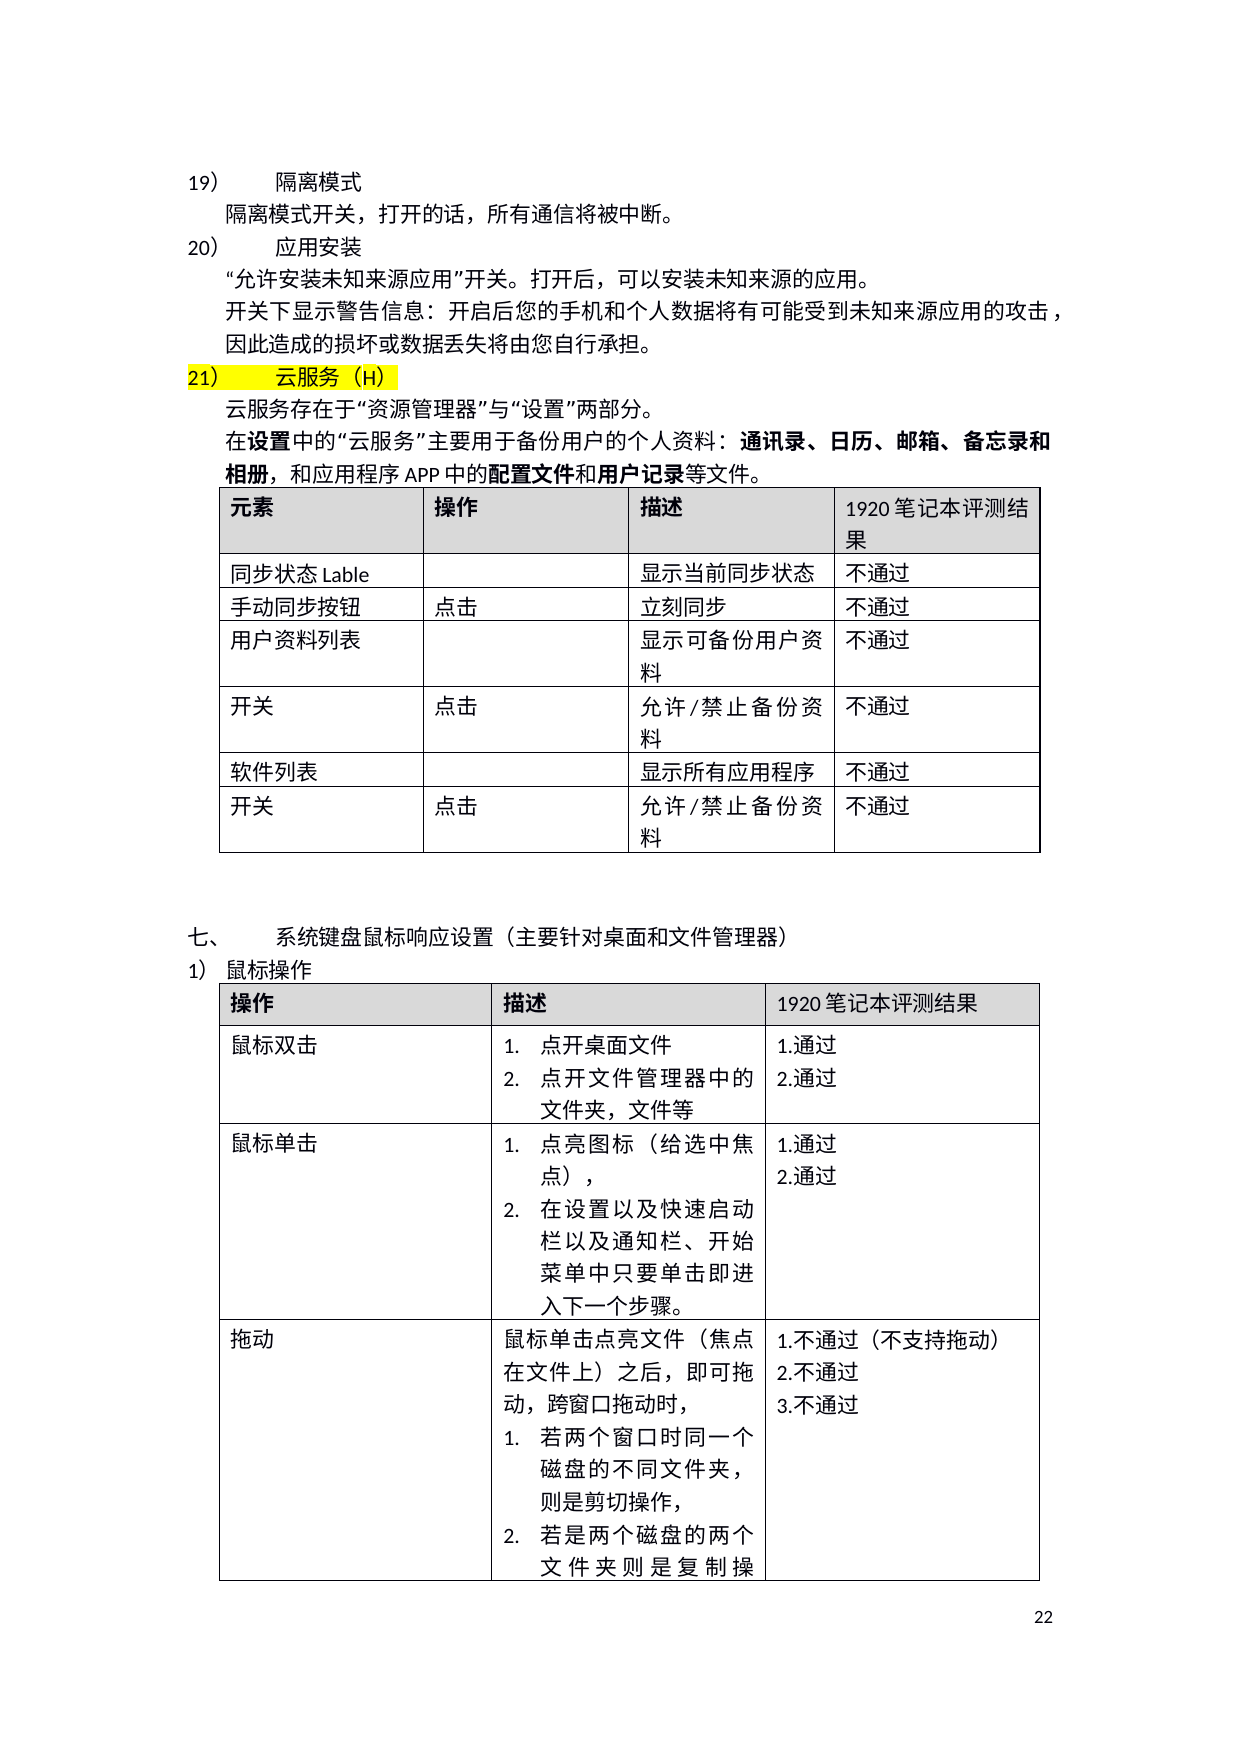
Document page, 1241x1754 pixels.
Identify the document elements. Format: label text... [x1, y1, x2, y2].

table_cell 立刻同步 [629, 588, 834, 620]
table_header 描述 [492, 984, 765, 1025]
table_cell 1.不通过（不支持拖动） 2.不通过 3.不通过 [766, 1320, 1039, 1580]
table_cell 不通过 [835, 621, 1039, 686]
table_cell 鼠标双击 [220, 1026, 491, 1123]
list 应用安装 [187, 227, 1053, 259]
list 云服务（H） [187, 357, 1053, 389]
table_cell [424, 621, 628, 686]
table_cell 1.通过 2.通过 [766, 1124, 1039, 1319]
table_cell [424, 554, 628, 587]
table_cell 不通过 [835, 787, 1039, 852]
table_cell 不通过 [835, 588, 1039, 620]
table_cell 1.通过 2.通过 [766, 1026, 1039, 1123]
table_header 描述 [629, 488, 834, 553]
table_cell 点击 [424, 687, 628, 752]
table_cell 允许/禁止备份资料 [629, 687, 834, 752]
table_cell 点亮图标（给选中焦点）， 在设置以及快速启动栏以及通知栏、开始菜单中只要单击即进入下一个步骤。 [492, 1124, 765, 1319]
list 隔离模式 [187, 162, 1053, 194]
list 在设置中的“云服务”主要用于备份用户的个人资料：通讯录、日历、邮箱、备忘录和相册，和应用程序APP中的配置文件和用户记录等文件。 [225, 422, 1053, 487]
table_cell 开关 [220, 687, 423, 752]
table_cell [424, 753, 628, 786]
table_cell 用户资料列表 [220, 621, 423, 686]
list “允许安装未知来源应用”开关。打开后，可以安装未知来源的应用。 [225, 259, 1053, 292]
table_cell 不通过 [835, 554, 1039, 587]
table_cell 显示当前同步状态 [629, 554, 834, 587]
list 云服务存在于“资源管理器”与“设置”两部分。 [225, 389, 1053, 422]
table_cell 显示所有应用程序 [629, 753, 834, 786]
table_cell 点击 [424, 588, 628, 620]
table_cell 拖动 [220, 1320, 491, 1580]
table_cell 开关 [220, 787, 423, 852]
table_header 操作 [220, 984, 491, 1025]
table_cell 点击 [424, 787, 628, 852]
table_cell 鼠标单击点亮文件（焦点在文件上）之后，即可拖动，跨窗口拖动时， 若两个窗口时同一个磁盘的不同文件夹，则是剪切操作， 若是两个磁盘的两个文件夹则是复制操作， 若拖动的文件无法放倒指定位置，则鼠标右侧出现一把叉，且松开之后什么也不会发生 [492, 1320, 765, 1580]
table_cell 允许/禁止备份资料 [629, 787, 834, 852]
table_header 元素 [220, 488, 423, 553]
table_cell 软件列表 [220, 753, 423, 786]
list 隔离模式开关，打开的话，所有通信将被中断。 [225, 194, 1053, 227]
list 系统键盘鼠标响应设置（主要针对桌面和文件管理器） [187, 918, 1053, 950]
list 开关下显示警告信息：开启后您的手机和个人数据将有可能受到未知来源应用的攻击，因此造成的损坏或数据丢失将由您自行承担。 [225, 292, 1053, 357]
table_header 1920笔记本评测结果 [766, 984, 1039, 1025]
table_cell 不通过 [835, 753, 1039, 786]
table_header 操作 [424, 488, 628, 553]
table_cell 点开桌面文件 点开文件管理器中的文件夹，文件等 [492, 1026, 765, 1123]
list 鼠标操作 [187, 950, 1053, 983]
table_cell 鼠标单击 [220, 1124, 491, 1319]
table_cell 手动同步按钮 [220, 588, 423, 620]
table_header 1920笔记本评测结果 [835, 488, 1039, 553]
table_cell 同步状态Lable [220, 554, 423, 587]
table_cell 显示可备份用户资料 [629, 621, 834, 686]
table_cell 不通过 [835, 687, 1039, 752]
